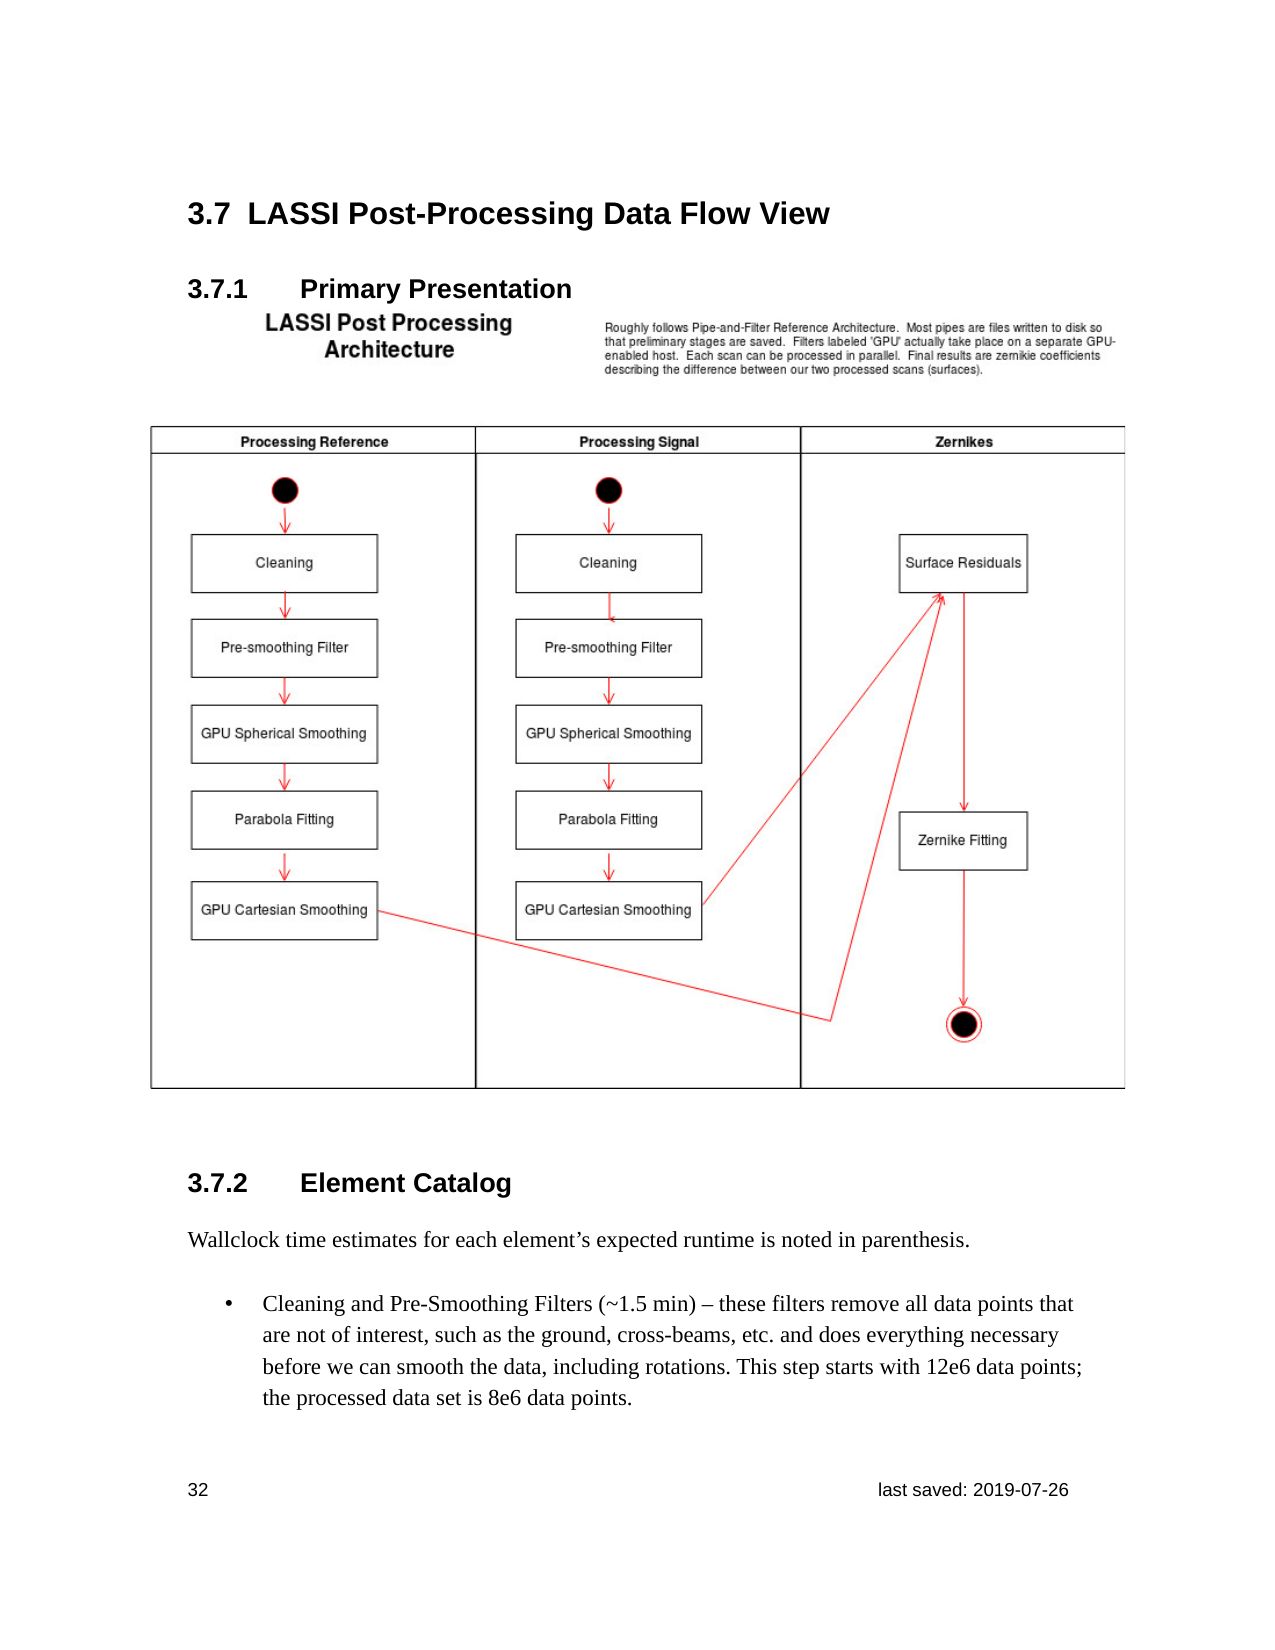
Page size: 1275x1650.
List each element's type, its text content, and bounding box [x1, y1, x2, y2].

list Cleaning and Pre-Smoothing Filters (~1.5 min) – these filters remove all data points that are not of interest, such as the ground, cross-beams, etc. and does everything necessary before we can smooth the data, including rotations. This step starts with 12e6 data points; the processed data set is 8e6 data points. [225, 1285, 1087, 1410]
subtitle LASSI Post-Processing Data Flow View [187, 192, 1087, 231]
subtitle Element Catalog [187, 1162, 1087, 1198]
text Wallclock time estimates for each element’s expected runtime is noted in parenthesis. [187, 1221, 1087, 1252]
picture [150, 310, 1125, 1089]
subtitle Primary Presentation [187, 269, 1087, 304]
